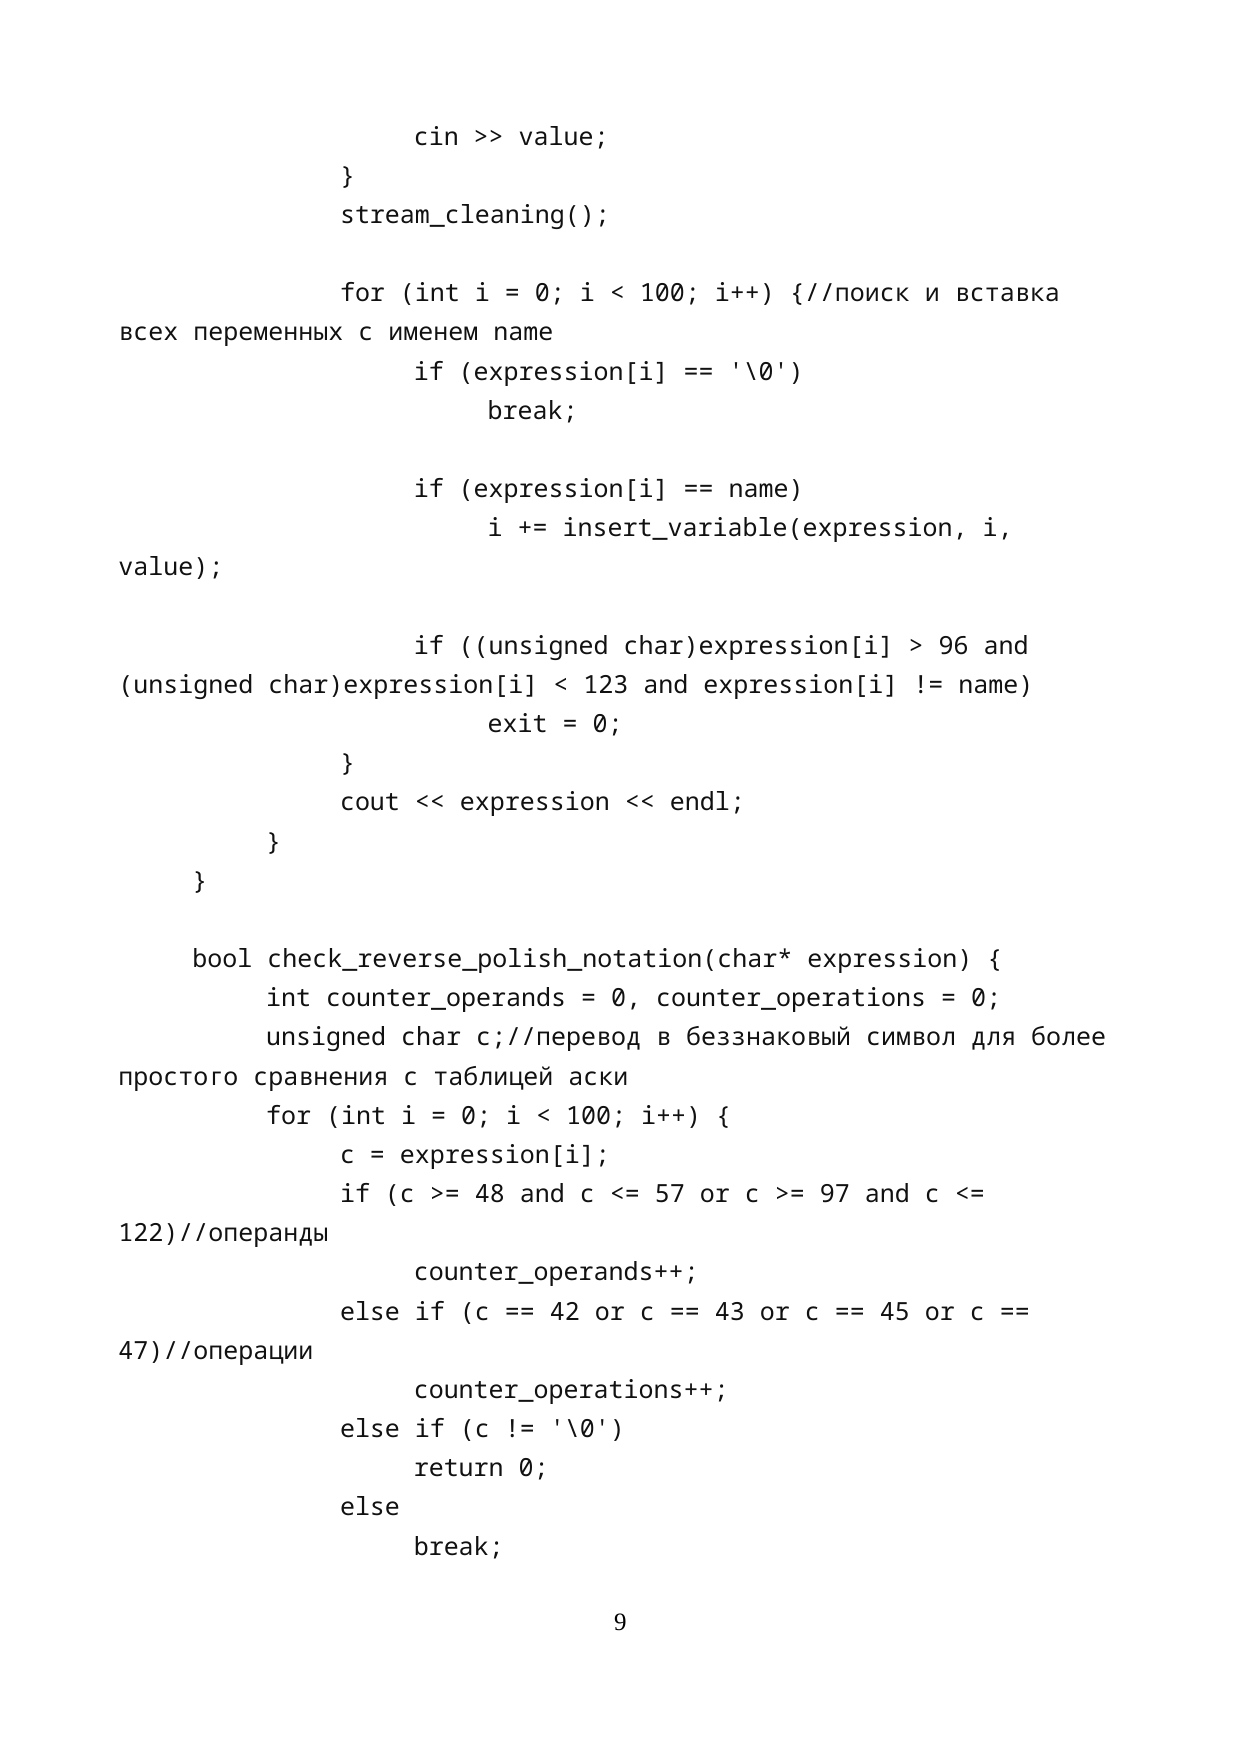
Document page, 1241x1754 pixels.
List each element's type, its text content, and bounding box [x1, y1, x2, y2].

text } [118, 745, 1122, 779]
text if (c >= 48 and c <= 57 or c >= 97 and c <= 122)//операнды [118, 1176, 1122, 1249]
text } [118, 823, 1122, 857]
text break; [118, 392, 1122, 426]
text i += insert_variable(expression, i, value); [118, 510, 1122, 583]
text cout << expression << endl; [118, 784, 1122, 818]
text stream_cleaning(); [118, 196, 1122, 231]
text counter_operands++; [118, 1254, 1122, 1288]
text else if (c == 42 or c == 43 or c == 45 or c == 47)//операции [118, 1293, 1122, 1366]
text if ((unsigned char)expression[i] > 96 and (unsigned char)expression[i] < 123 and expression[i] != name) [118, 627, 1122, 701]
text } [118, 157, 1122, 191]
text else if (c != '\0') [118, 1411, 1122, 1445]
text if (expression[i] == '\0') [118, 353, 1122, 387]
text break; [118, 1528, 1122, 1562]
text for (int i = 0; i < 100; i++) {//поиск и вставка всех переменных с именем name [118, 275, 1122, 348]
text } [118, 862, 1122, 896]
text int counter_operands = 0, counter_operations = 0; [118, 980, 1122, 1014]
text return 0; [118, 1450, 1122, 1484]
text unsigned char c;//перевод в беззнаковый символ для более простого сравнения с таблицей аски [118, 1019, 1122, 1092]
text exit = 0; [118, 706, 1122, 740]
text for (int i = 0; i < 100; i++) { [118, 1097, 1122, 1131]
text if (expression[i] == name) [118, 471, 1122, 505]
text bool check_reverse_polish_notation(char* expression) { [118, 941, 1122, 975]
text counter_operations++; [118, 1371, 1122, 1406]
text c = expression[i]; [118, 1136, 1122, 1171]
text cin >> value; [118, 118, 1122, 152]
text else [118, 1489, 1122, 1523]
